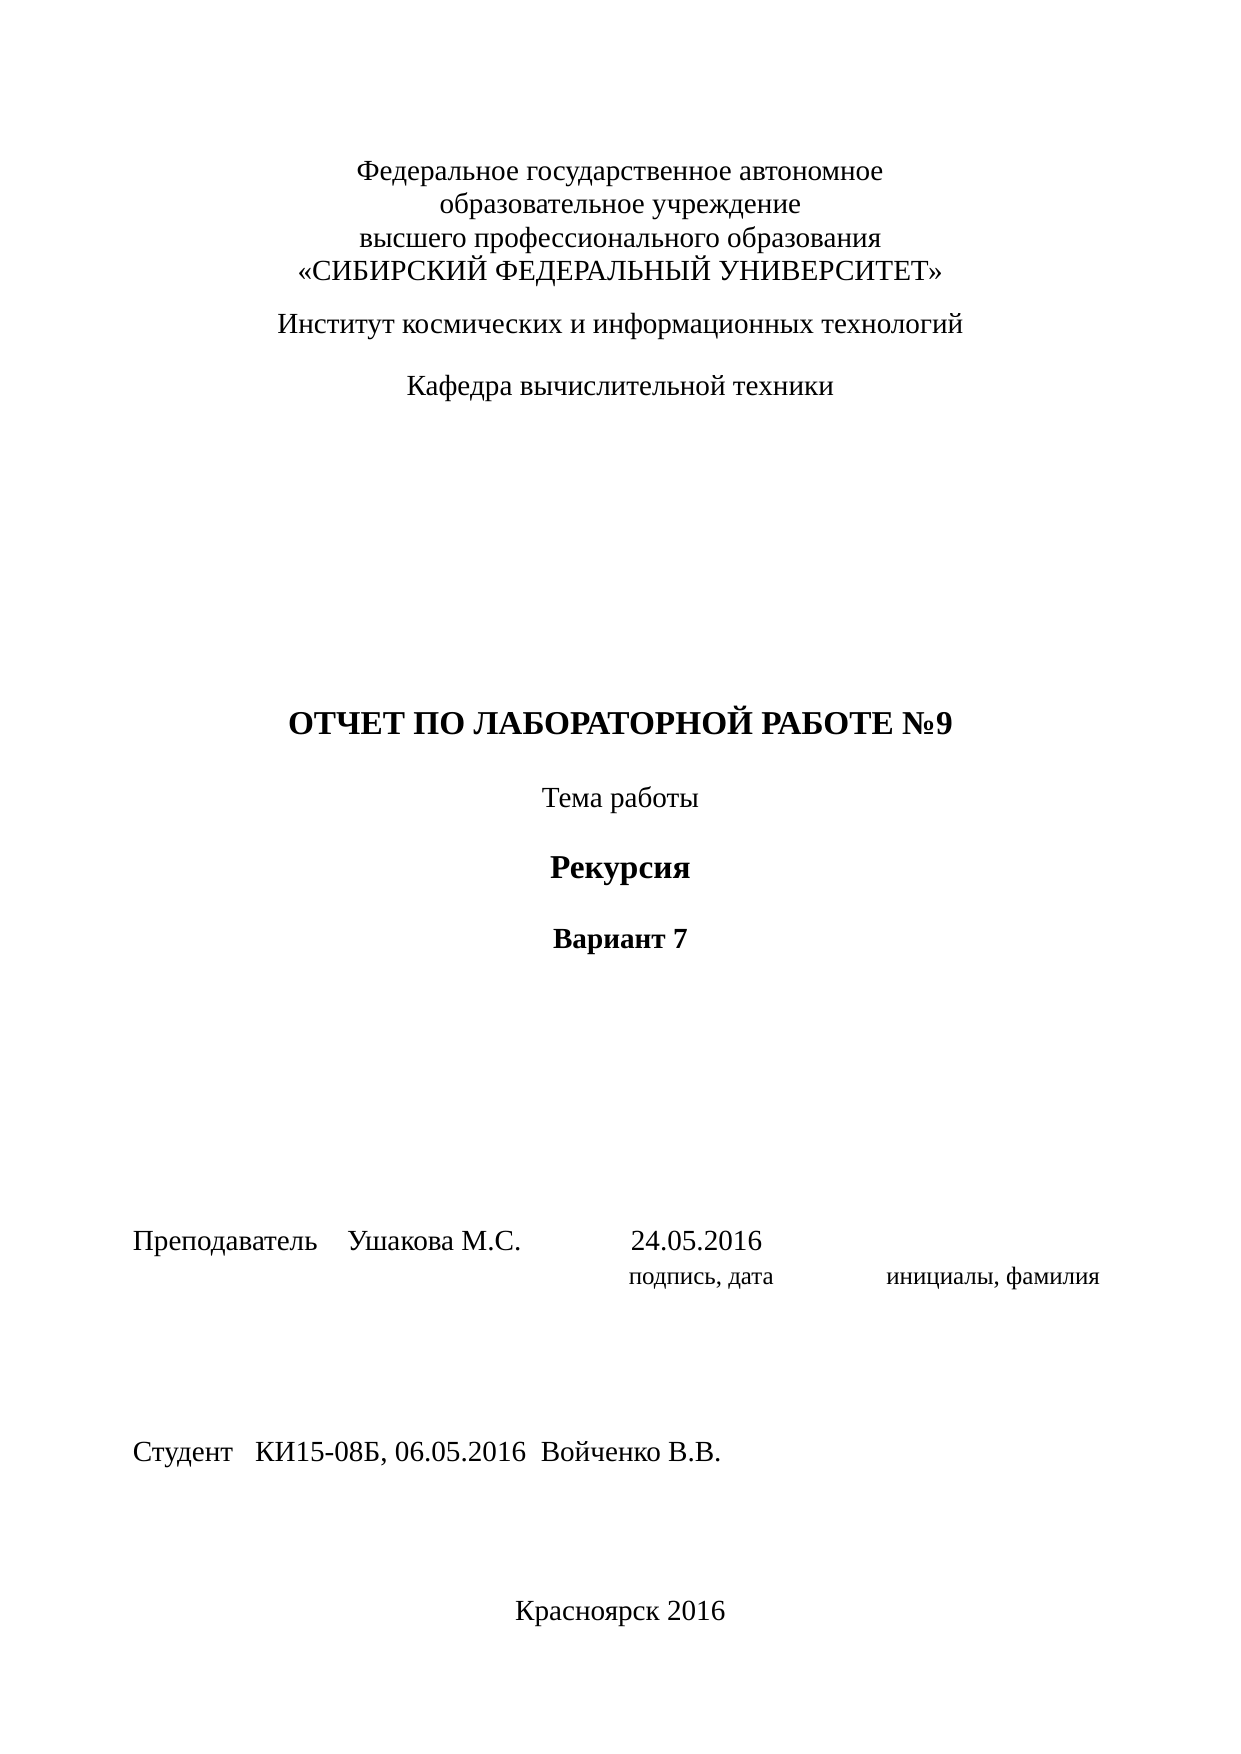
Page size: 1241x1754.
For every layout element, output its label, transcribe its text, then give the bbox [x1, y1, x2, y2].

text подпись, дата инициалы, фамилия [118, 1257, 1122, 1291]
text Институт космических и информационных технологий [118, 306, 1122, 339]
text Преподаватель Ушакова М.С. 24.05.2016 [118, 1223, 1122, 1257]
text Рекурсия [118, 847, 1122, 886]
text «СИБИРСКИЙ ФЕДЕРАЛЬНЫЙ УНИВЕРСИТЕТ» [118, 253, 1122, 287]
text Вариант 7 [118, 922, 1122, 955]
text Тема работы [118, 780, 1122, 814]
text Студент КИ15-08Б, 06.05.2016 Войченко В.В. [118, 1434, 1122, 1468]
text Кафедра вычислительной техники [118, 368, 1122, 402]
text Федеральное государственное автономное [118, 153, 1122, 186]
text Красноярск 2016 [118, 1595, 1122, 1626]
text ОТЧЕТ ПО ЛАБОРАТОРНОЙ РАБОТЕ №9 [118, 704, 1122, 742]
text образовательное учреждение [118, 186, 1122, 220]
text высшего профессионального образования [118, 220, 1122, 253]
